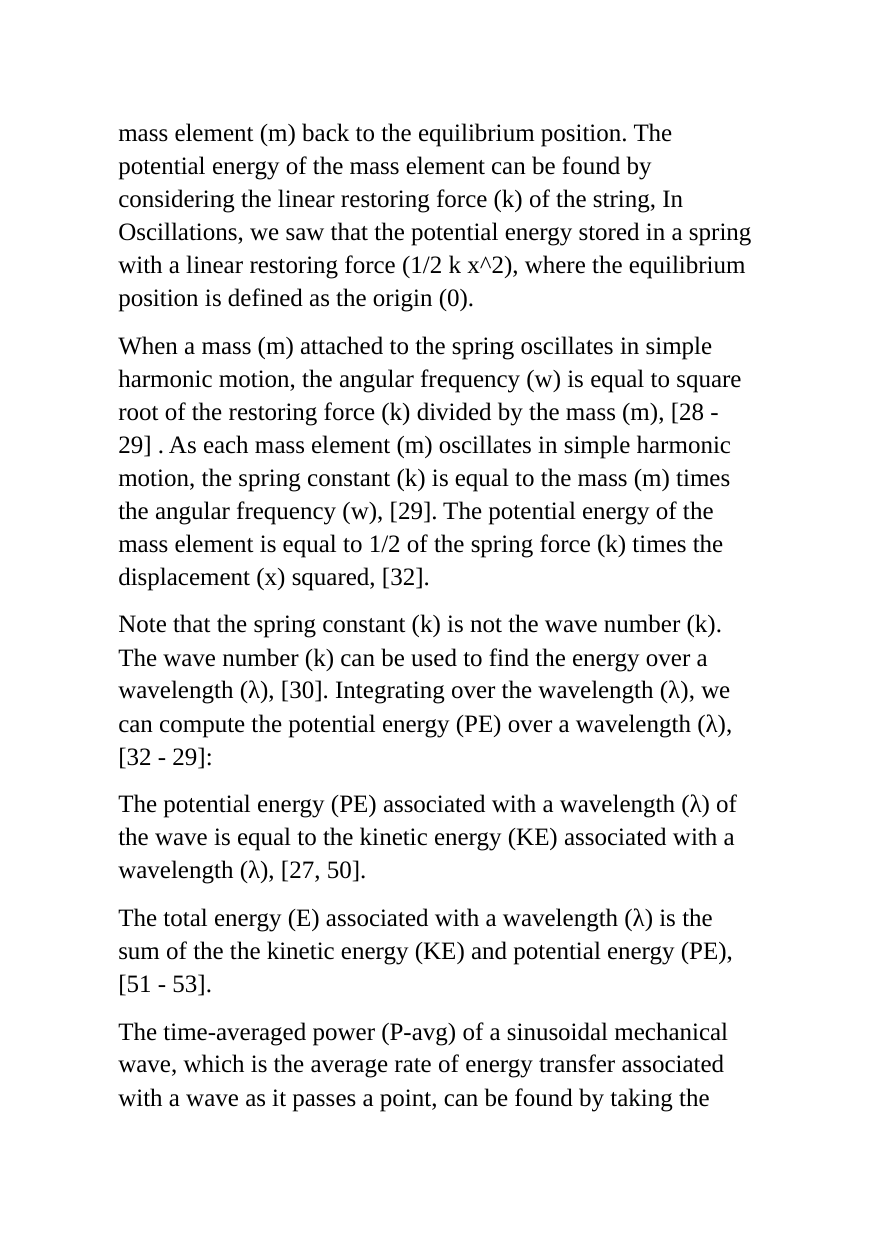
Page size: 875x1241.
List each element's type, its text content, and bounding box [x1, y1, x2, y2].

text mass element (m) back to the equilibrium position. The potential energy of the mass element can be found by considering the linear restoring force (k) of the string, In Oscillations, we saw that the potential energy stored in a spring with a linear restoring force (1/2 k x^2), where the equilibrium position is defined as the origin (0). [118, 118, 756, 312]
text When a mass (m) attached to the spring oscillates in simple harmonic motion, the angular frequency (w) is equal to square root of the restoring force (k) divided by the mass (m), [28 - 29] . As each mass element (m) oscillates in simple harmonic motion, the spring constant (k) is equal to the mass (m) times the angular frequency (w), [29]. The potential energy of the mass element is equal to 1/2 of the spring force (k) times the displacement (x) squared, [32]. [118, 331, 756, 591]
text The total energy (E) associated with a wavelength (λ) is the sum of the the kinetic energy (KE) and potential energy (PE), [51 - 53]. [118, 903, 756, 998]
text The time-averaged power (P-avg) of a sinusoidal mechanical wave, which is the average rate of energy transfer associated with a wave as it passes a point, can be found by taking the [118, 1017, 756, 1111]
text Note that the spring constant (k) is not the wave number (k). The wave number (k) can be used to find the energy over a wavelength (λ), [30]. Integrating over the wavelength (λ), we can compute the potential energy (PE) over a wavelength (λ), [32 - 29]: [118, 609, 756, 770]
text The potential energy (PE) associated with a wavelength (λ) of the wave is equal to the kinetic energy (KE) associated with a wavelength (λ), [27, 50]. [118, 789, 756, 884]
